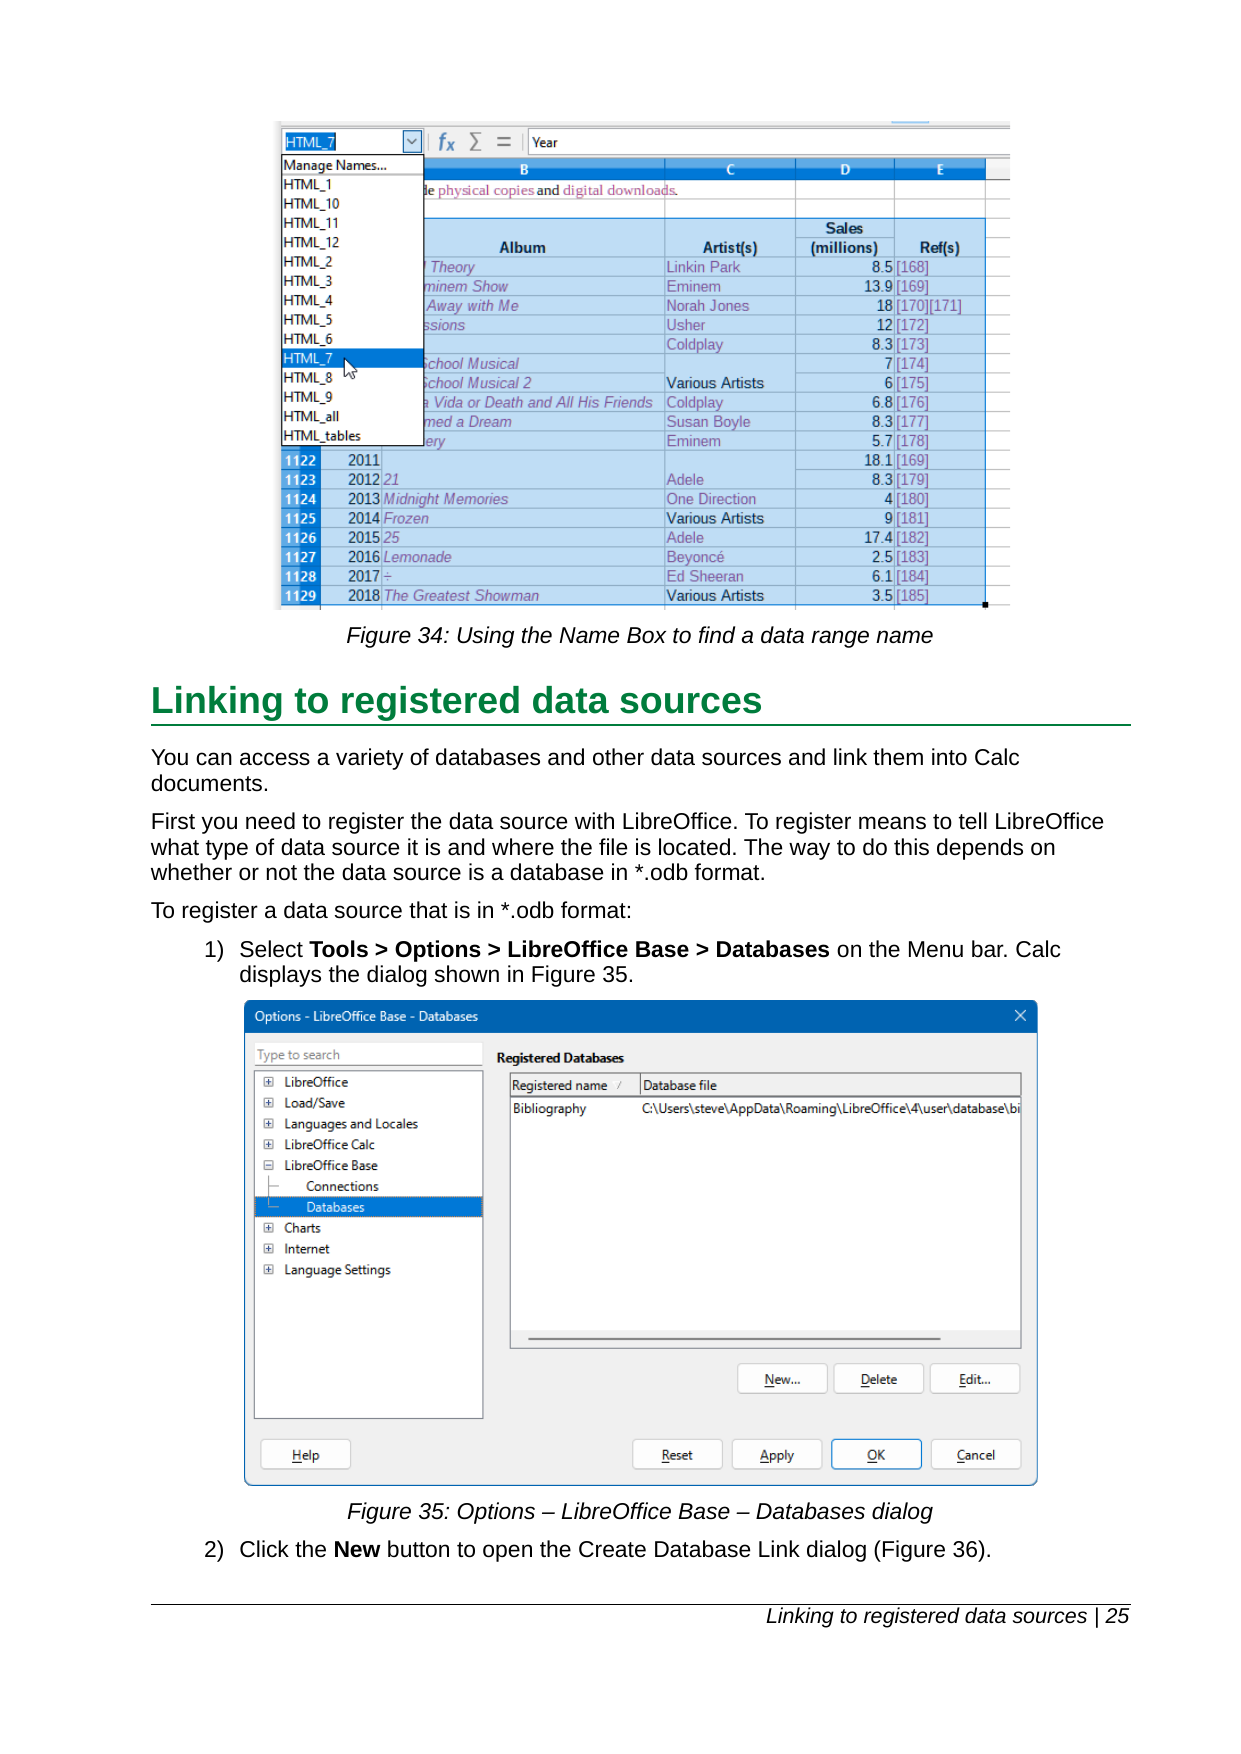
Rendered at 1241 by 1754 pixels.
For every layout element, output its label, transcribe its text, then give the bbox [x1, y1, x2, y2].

text You can access a variety of databases and other data sources and link them into Calc documents. [151, 745, 1131, 796]
list Click the New button to open the Create Database Link dialog (Figure 36). [224, 1536, 1131, 1562]
picture [271, 121, 1011, 610]
text Figure 34: Using the Name Box to find a data range name [271, 622, 1010, 648]
text First you need to register the data source with LibreOffice. To register means to tell LibreOffice what type of data source it is and where the file is located. The way to do this depends on whether or not the data source is a database in *.odb format. [151, 809, 1131, 886]
subtitle Linking to registered data sources [151, 679, 1131, 724]
picture [244, 1000, 1038, 1486]
text Figure 35: Options – LibreOffice Base – Databases dialog [244, 1498, 1038, 1524]
list To register a data source that is in *.odb format: [151, 898, 1131, 924]
list Select Tools > Options > LibreOffice Base > Databases on the Menu bar. Calc displays the dialog shown in Figure 35. [224, 936, 1131, 987]
